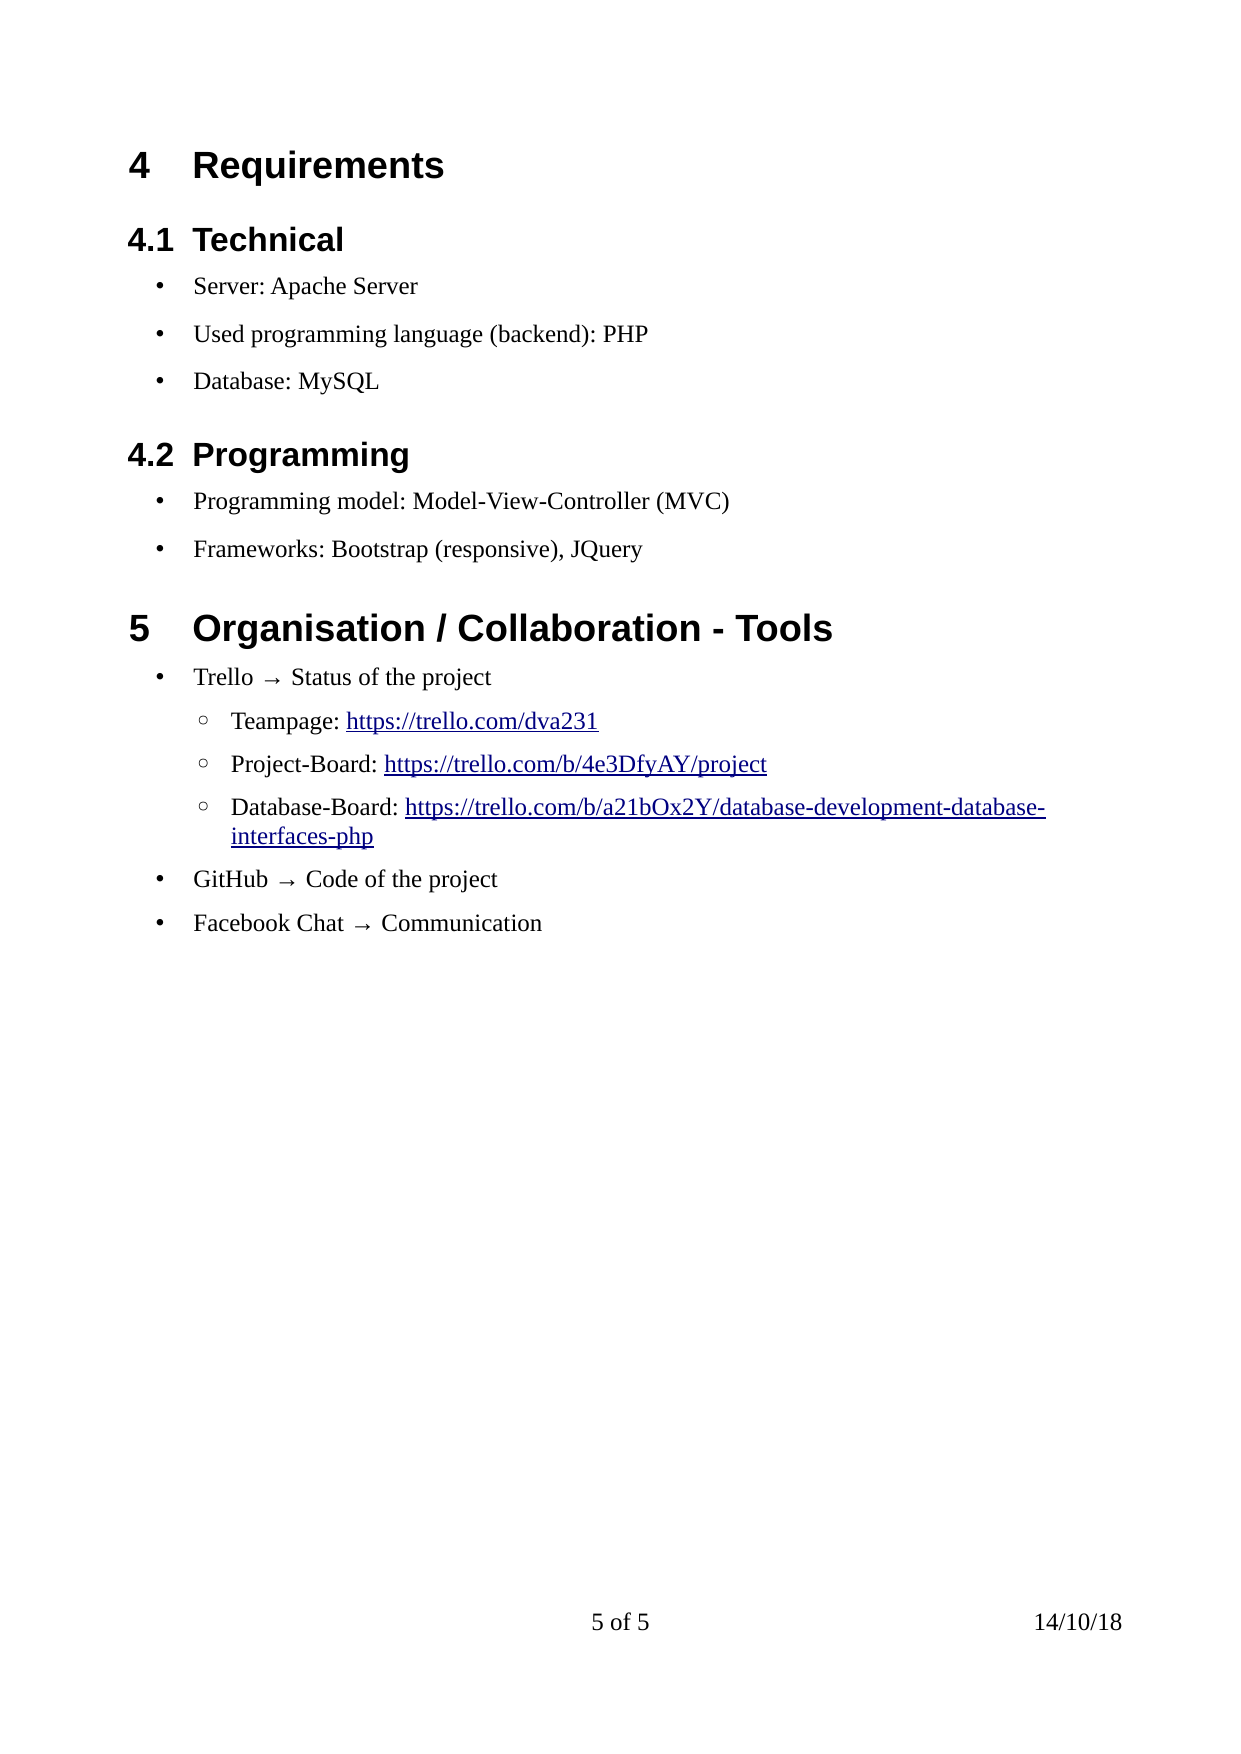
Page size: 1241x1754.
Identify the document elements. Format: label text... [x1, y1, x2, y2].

list Frameworks: Bootstrap (responsive), JQuery [156, 534, 1122, 562]
list Server: Apache Server [156, 271, 1122, 300]
list Database-Board: https://trello.com/b/a21bOx2Y/database-development-database-interfaces-php [193, 792, 1122, 850]
list Facebook Chat → Communication [156, 908, 1122, 937]
subtitle Programming [118, 435, 1122, 473]
list Project-Board: https://trello.com/b/4e3DfyAY/project [193, 749, 1122, 778]
subtitle Technical [118, 220, 1122, 259]
subtitle Requirements [118, 143, 1122, 187]
list Database: MySQL [156, 366, 1122, 395]
list Trello → Status of the project [156, 662, 1122, 691]
list Programming model: Model-View-Controller (MVC) [156, 486, 1122, 515]
list GitHub → Code of the project [156, 864, 1122, 893]
list Used programming language (backend): PHP [156, 319, 1122, 348]
list Teampage: https://trello.com/dva231 [193, 706, 1122, 734]
subtitle Organisation / Collaboration - Tools [118, 606, 1122, 650]
